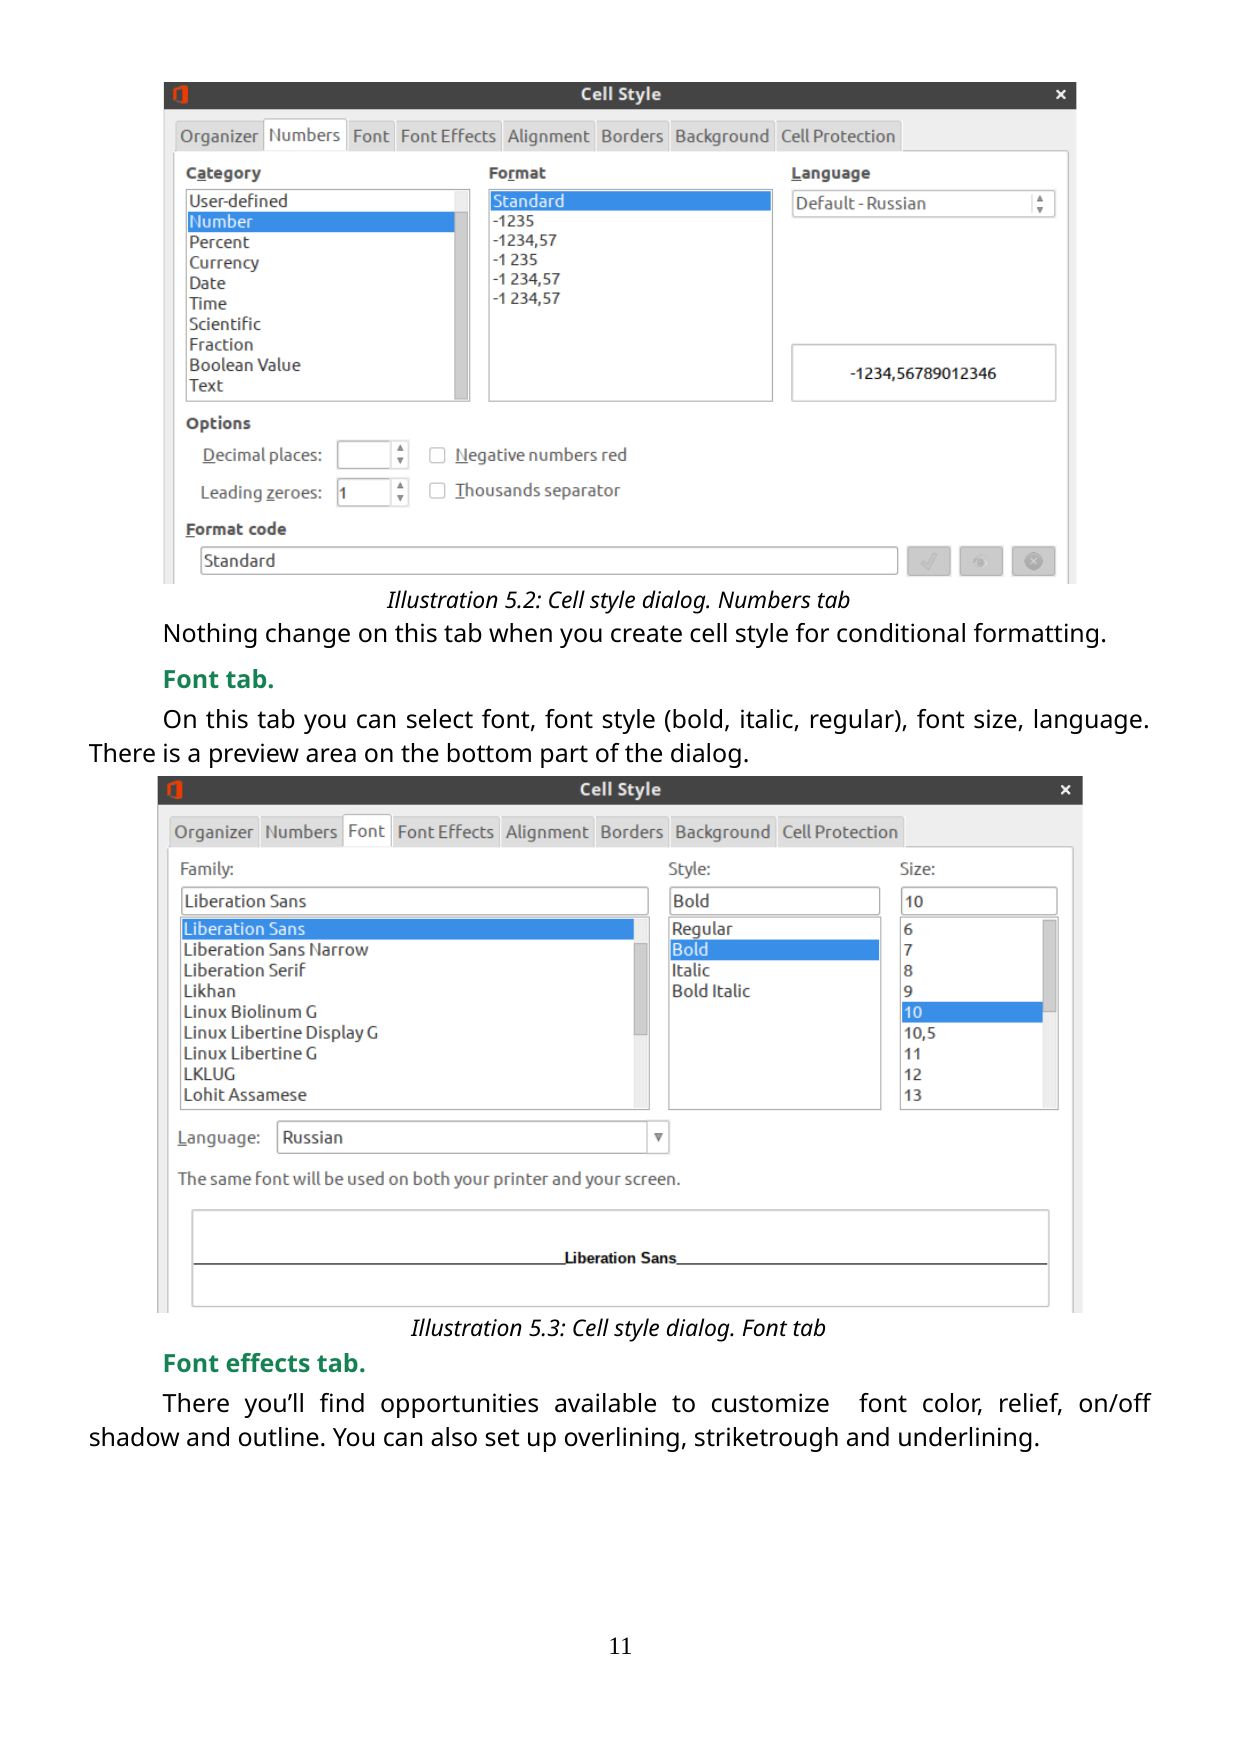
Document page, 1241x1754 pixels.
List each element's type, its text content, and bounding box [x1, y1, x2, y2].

text Illustration 5.3: Cell style dialog. Font tab [88, 845, 1152, 1343]
text [88, 83, 163, 151]
picture [157, 776, 1083, 1313]
text Font effects tab. [88, 1343, 1152, 1380]
text [88, 776, 157, 845]
text [1077, 83, 1152, 151]
text Font tab. [88, 662, 1152, 696]
text Nothing change on this tab when you create cell style for conditional formatting. [88, 615, 1152, 650]
text Illustration 5.2: Cell style dialog. Numbers tab [88, 151, 1152, 615]
text There you’ll find opportunities available to customize font color, relief, on/off shadow and outline. You can also set up overlining, striketrough and underlining. [88, 1386, 1152, 1454]
picture [163, 82, 1077, 584]
text On this tab you can select font, font style (bold, italic, regular), font size, language. There is a preview area on the bottom part of the dialog. [88, 702, 1152, 770]
text [1083, 776, 1152, 845]
